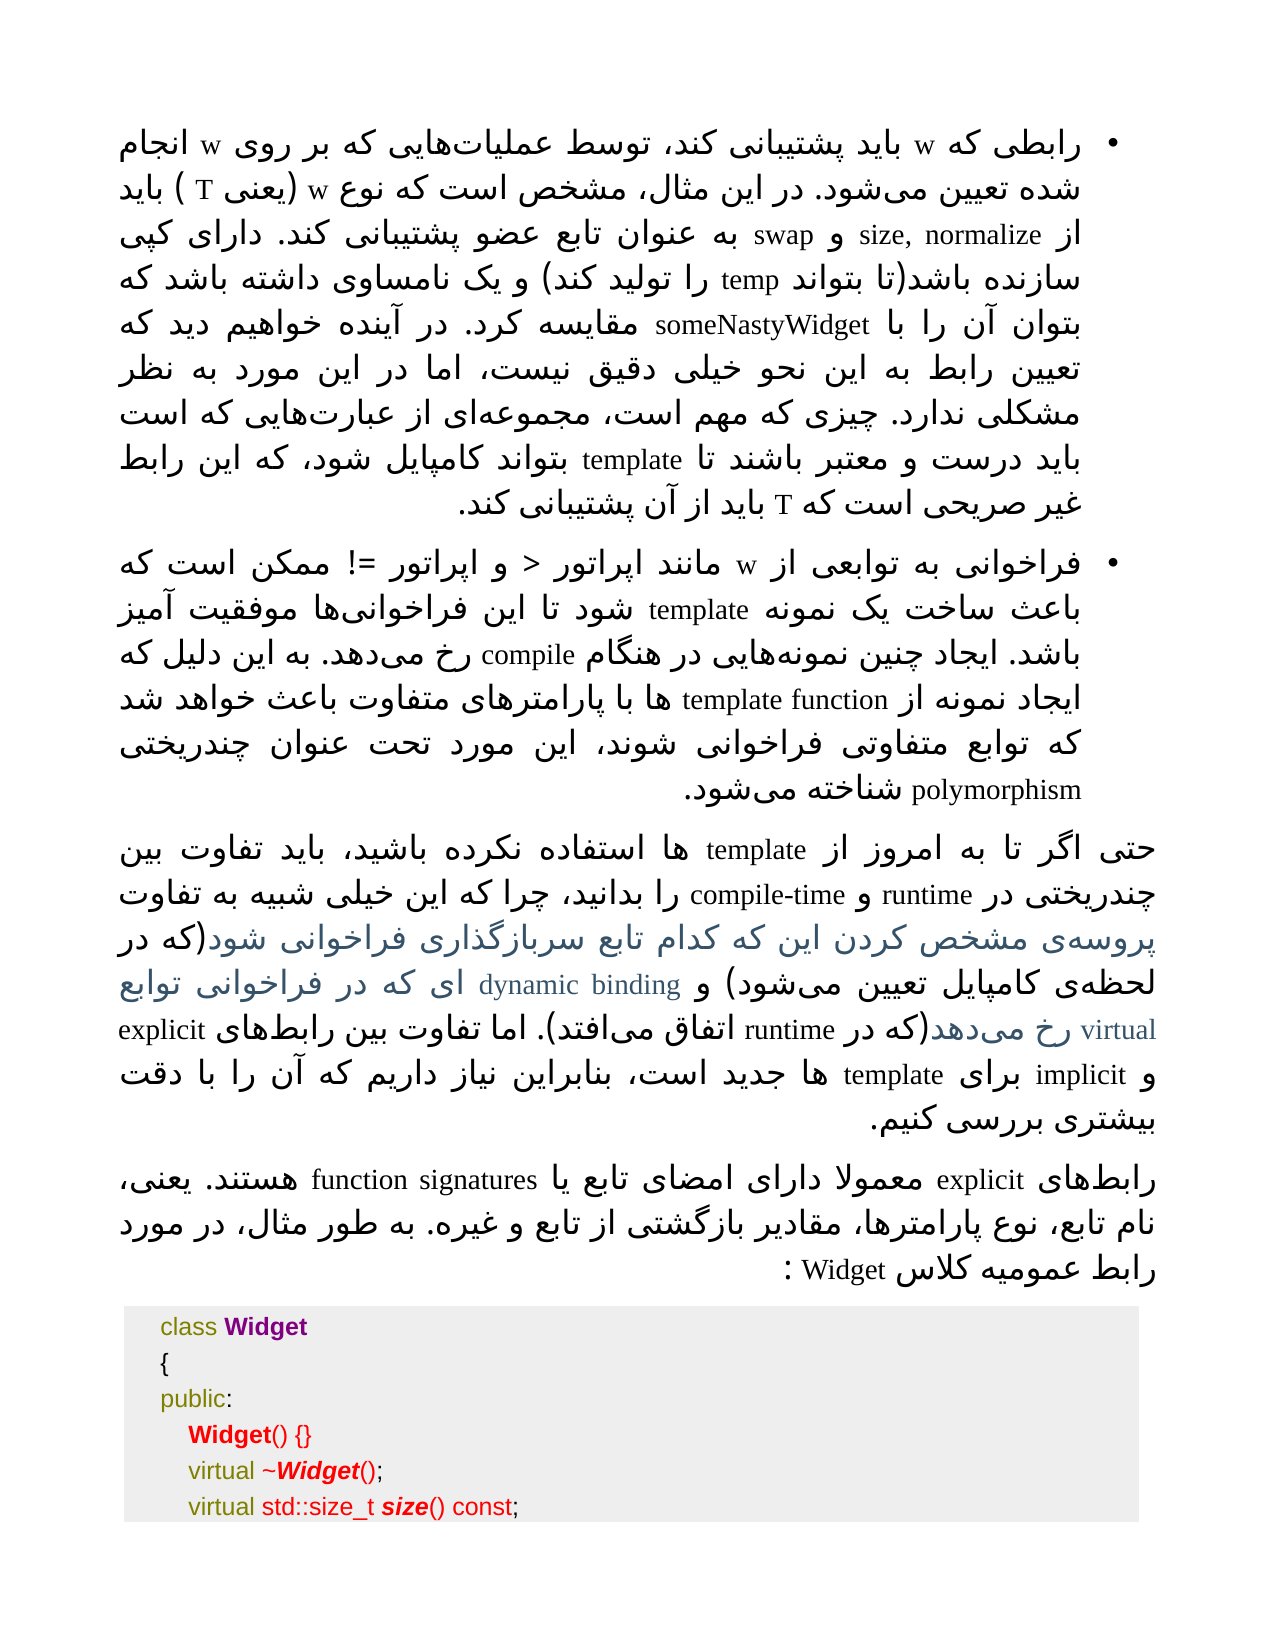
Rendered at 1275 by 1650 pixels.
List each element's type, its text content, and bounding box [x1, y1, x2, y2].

text public: [124, 1378, 1139, 1414]
list فراخوانی به توابعی از w مانند اپراتور < و اپراتور =! ممکن است که باعث ساخت یک نمونه template شود تا این فراخوانی‌ها موفقیت آمیز باشد. ایجاد چنین نمونه‌هایی در هنگام compile رخ می‌دهد. به این دلیل که ایجاد نمونه‌ از template function ها با پارامتر‌های متفاوت باعث خواهد شد که توابع متفاوتی فراخوانی شوند، این مورد تحت عنوان چندریختی polymorphism شناخته می‌شود. [118, 538, 1119, 808]
text Widget() {} [124, 1414, 1139, 1450]
text رابط‌های explicit معمولا دارای امضای تابع یا function signatures هستند. یعنی، نام تابع، نوع پارامتر‌ها، مقادیر بازگشتی از تابع و غیره. به طور مثال، در مورد رابط عمومیه کلاس Widget : [118, 1153, 1157, 1288]
text { [124, 1342, 1139, 1378]
list رابطی که w باید پشتیبانی کند، توسط عملیات‌هایی که بر روی w انجام شده تعیین می‌شود. در این مثال، مشخص است که نوع w (یعنی T ) باید از size, normalize و swap به عنوان تابع عضو پشتیبانی کند. دارای کپی سازنده باشد(تا بتواند temp را تولید کند) و یک نامساوی داشته باشد که بتوان آن را با someNastyWidget مقایسه کرد. در آینده خواهیم دید که تعیین رابط به این نحو خیلی دقیق نیست، اما در این مورد به نظر مشکلی ندارد. چیزی که مهم است، مجموعه‌ای از عبارت‌هایی که است باید درست و معتبر باشند تا template بتواند کامپایل شود، که این رابط غیر صریحی است که T باید از آن پشتیبانی کند. [118, 118, 1119, 523]
text virtual std::size_t size() const; [124, 1486, 1139, 1522]
text class Widget [124, 1306, 1139, 1342]
text virtual ~Widget(); [124, 1450, 1139, 1486]
text حتی اگر تا به امروز از template ها استفاده نکرده باشید، باید تفاوت بین چندریختی در runtime و compile-time را بدانید، چرا که این خیلی شبیه به تفاوت پروسه‌ی مشخص کردن این که کدام تابع سربازگذاری فراخوانی شود(که در لحظه‌ی کامپایل تعیین می‌شود) و dynamic binding ای که در فراخوانی توابع virtual رخ می‌دهد(که در runtime اتفاق می‌افتد). اما تفاوت بین رابط‌های explicit و implicit برای template ها جدید است، بنابراین نیاز داریم که آن را با دقت بیشتری بررسی کنیم. [118, 823, 1157, 1138]
